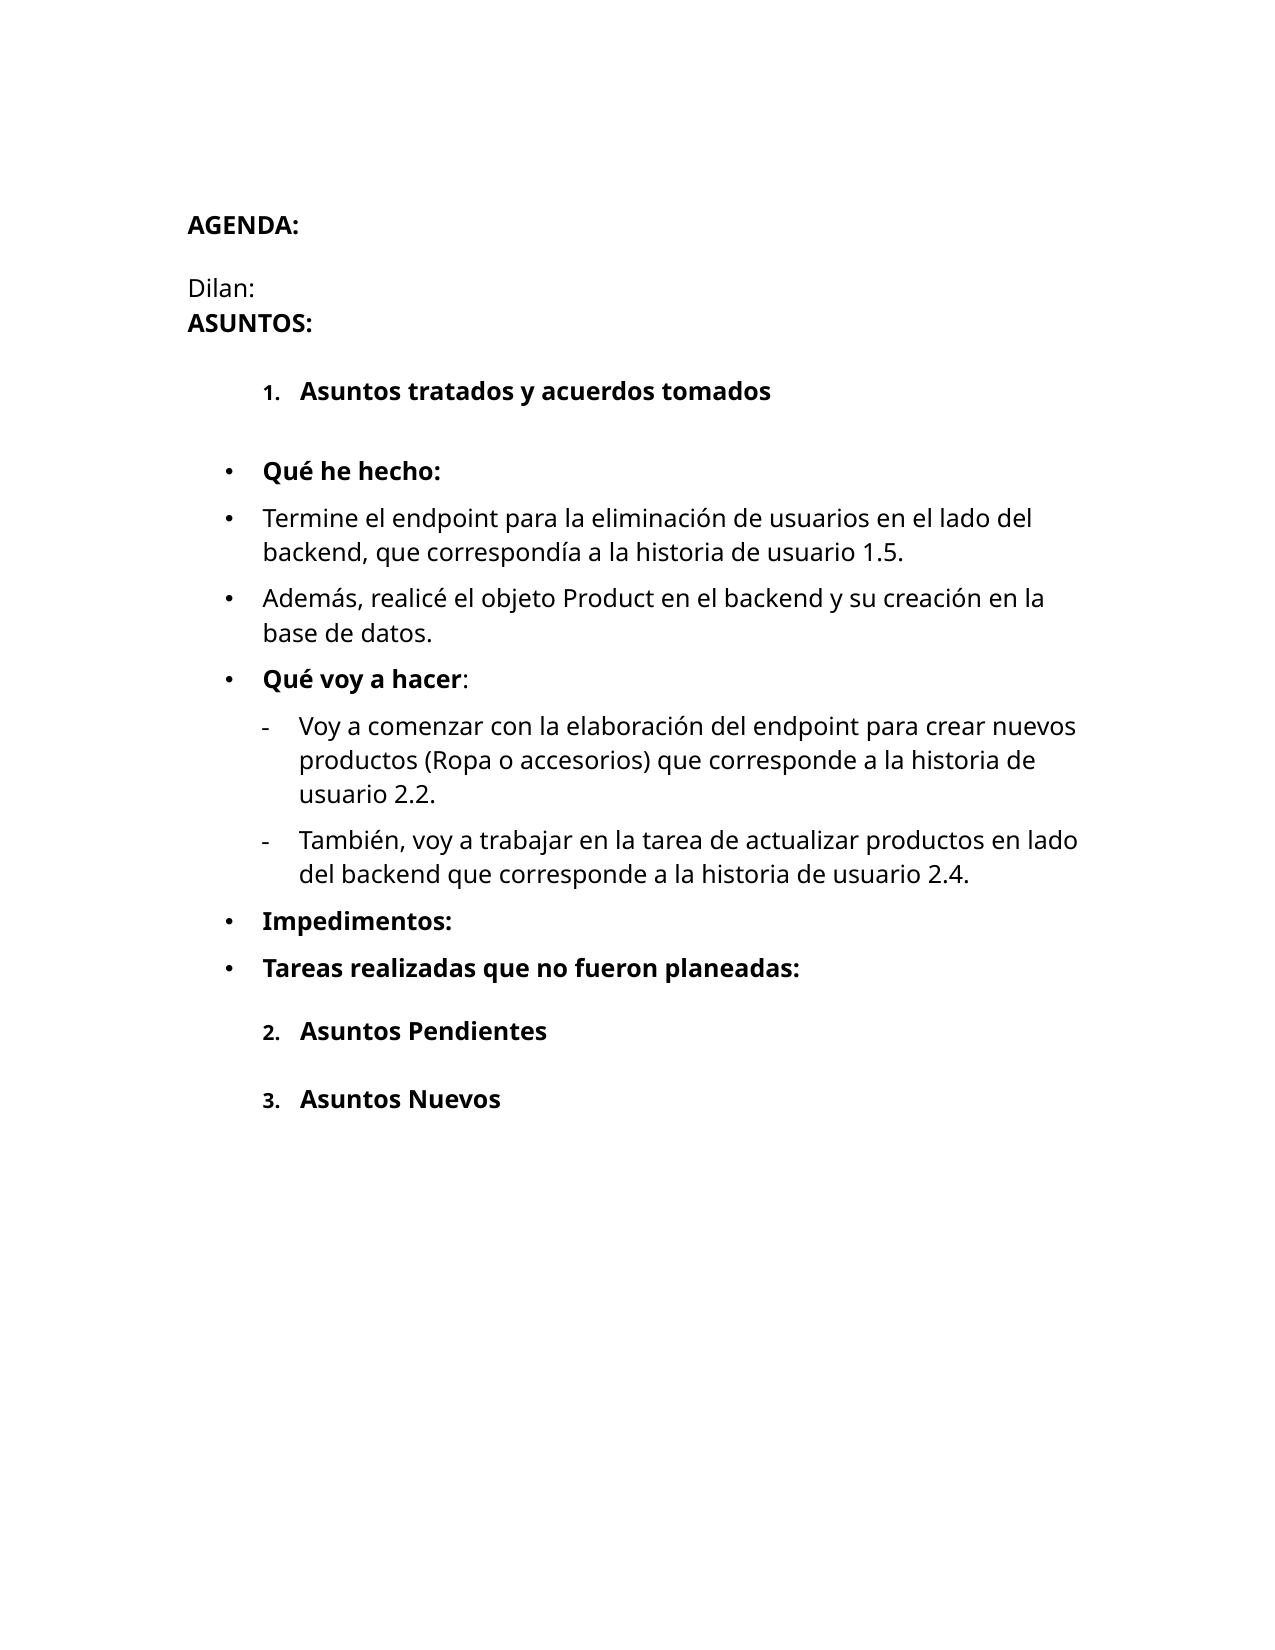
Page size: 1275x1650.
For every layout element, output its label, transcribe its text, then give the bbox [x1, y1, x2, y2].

text AGENDA: [187, 208, 1087, 242]
text ASUNTOS: [187, 305, 1087, 339]
list Asuntos tratados y acuerdos tomados [262, 373, 1087, 407]
list Termine el endpoint para la eliminación de usuarios en el lado del backend, que correspondía a la historia de usuario 1.5. [225, 501, 1087, 569]
list Voy a comenzar con la elaboración del endpoint para crear nuevos productos (Ropa o accesorios) que corresponde a la historia de usuario 2.2. [261, 708, 1087, 811]
list Qué he hecho: [225, 454, 1087, 488]
text Dilan: [187, 271, 1087, 305]
list Asuntos Nuevos [262, 1082, 1087, 1116]
list Asuntos Pendientes [262, 1013, 1087, 1047]
list También, voy a trabajar en la tarea de actualizar productos en lado del backend que corresponde a la historia de usuario 2.4. [261, 823, 1087, 891]
list Además, realicé el objeto Product en el backend y su creación en la base de datos. [225, 581, 1087, 649]
list Tareas realizadas que no fueron planeadas: [225, 950, 1087, 984]
list Qué voy a hacer: [225, 662, 1087, 696]
list Impedimentos: [225, 904, 1087, 938]
